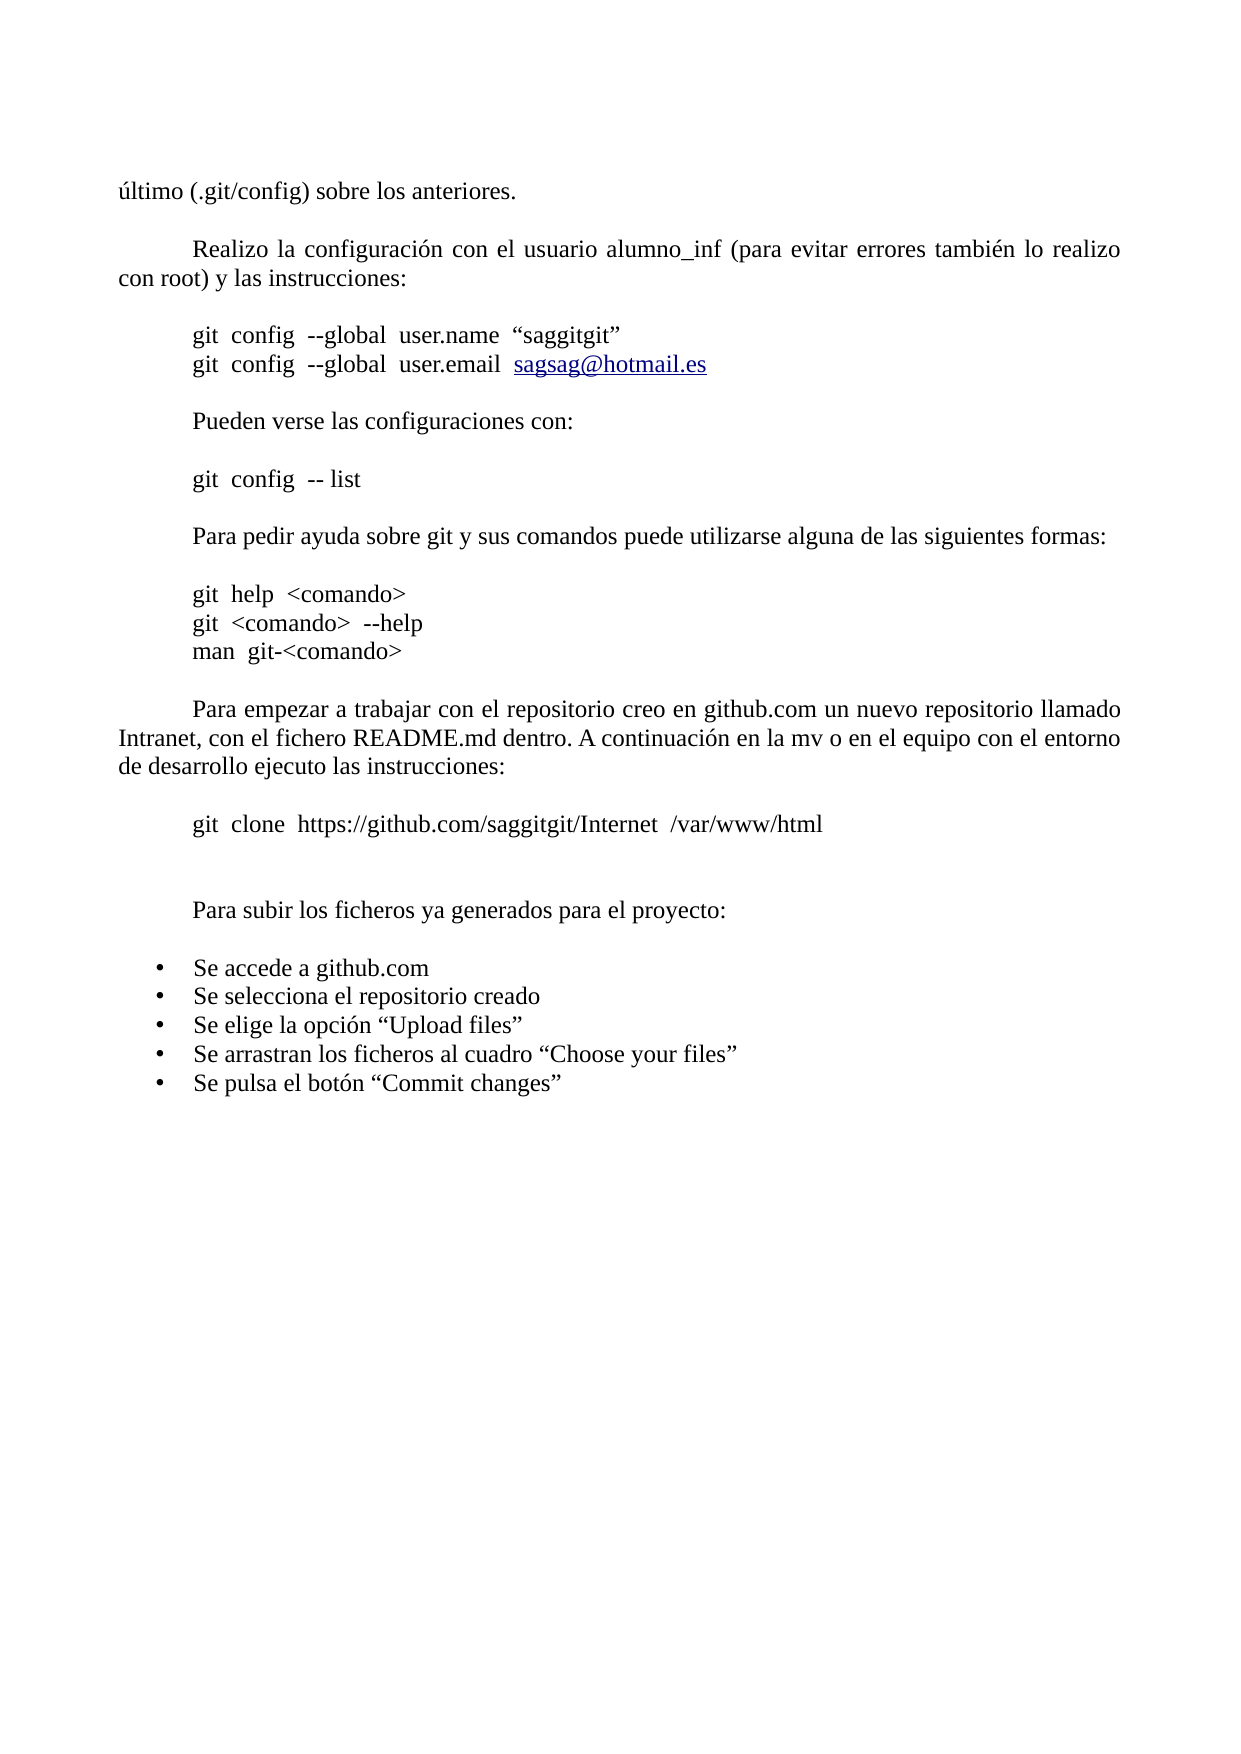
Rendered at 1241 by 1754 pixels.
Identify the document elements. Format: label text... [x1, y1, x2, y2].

list Se pulsa el botón “Commit changes” [156, 1068, 1122, 1096]
text git <comando> --help [118, 608, 1122, 636]
text man git-<comando> [118, 636, 1122, 665]
text git config --global user.name “saggitgit” [118, 320, 1122, 349]
text Para empezar a trabajar con el repositorio creo en github.com un nuevo repositorio llamado Intranet, con el fichero README.md dentro. A continuación en la mv o en el equipo con el entorno de desarrollo ejecuto las instrucciones: [118, 694, 1122, 780]
list Se elige la opción “Upload files” [156, 1010, 1122, 1039]
list Se selecciona el repositorio creado [156, 981, 1122, 1010]
text Para subir los ficheros ya generados para el proyecto: [118, 895, 1122, 924]
list Se accede a github.com [156, 953, 1122, 981]
text git clone https://github.com/saggitgit/Internet /var/www/html [118, 809, 1122, 838]
text Realizo la configuración con el usuario alumno_inf (para evitar errores también lo realizo con root) y las instrucciones: [118, 234, 1122, 291]
text Para pedir ayuda sobre git y sus comandos puede utilizarse alguna de las siguientes formas: [118, 521, 1122, 550]
list Se arrastran los ficheros al cuadro “Choose your files” [156, 1039, 1122, 1068]
text git help <comando> [118, 579, 1122, 608]
text git config -- list [118, 464, 1122, 493]
text Pueden verse las configuraciones con: [118, 406, 1122, 435]
text git config --global user.email sagsag@hotmail.es [118, 349, 1122, 378]
text último (.git/config) sobre los anteriores. [118, 176, 1122, 205]
